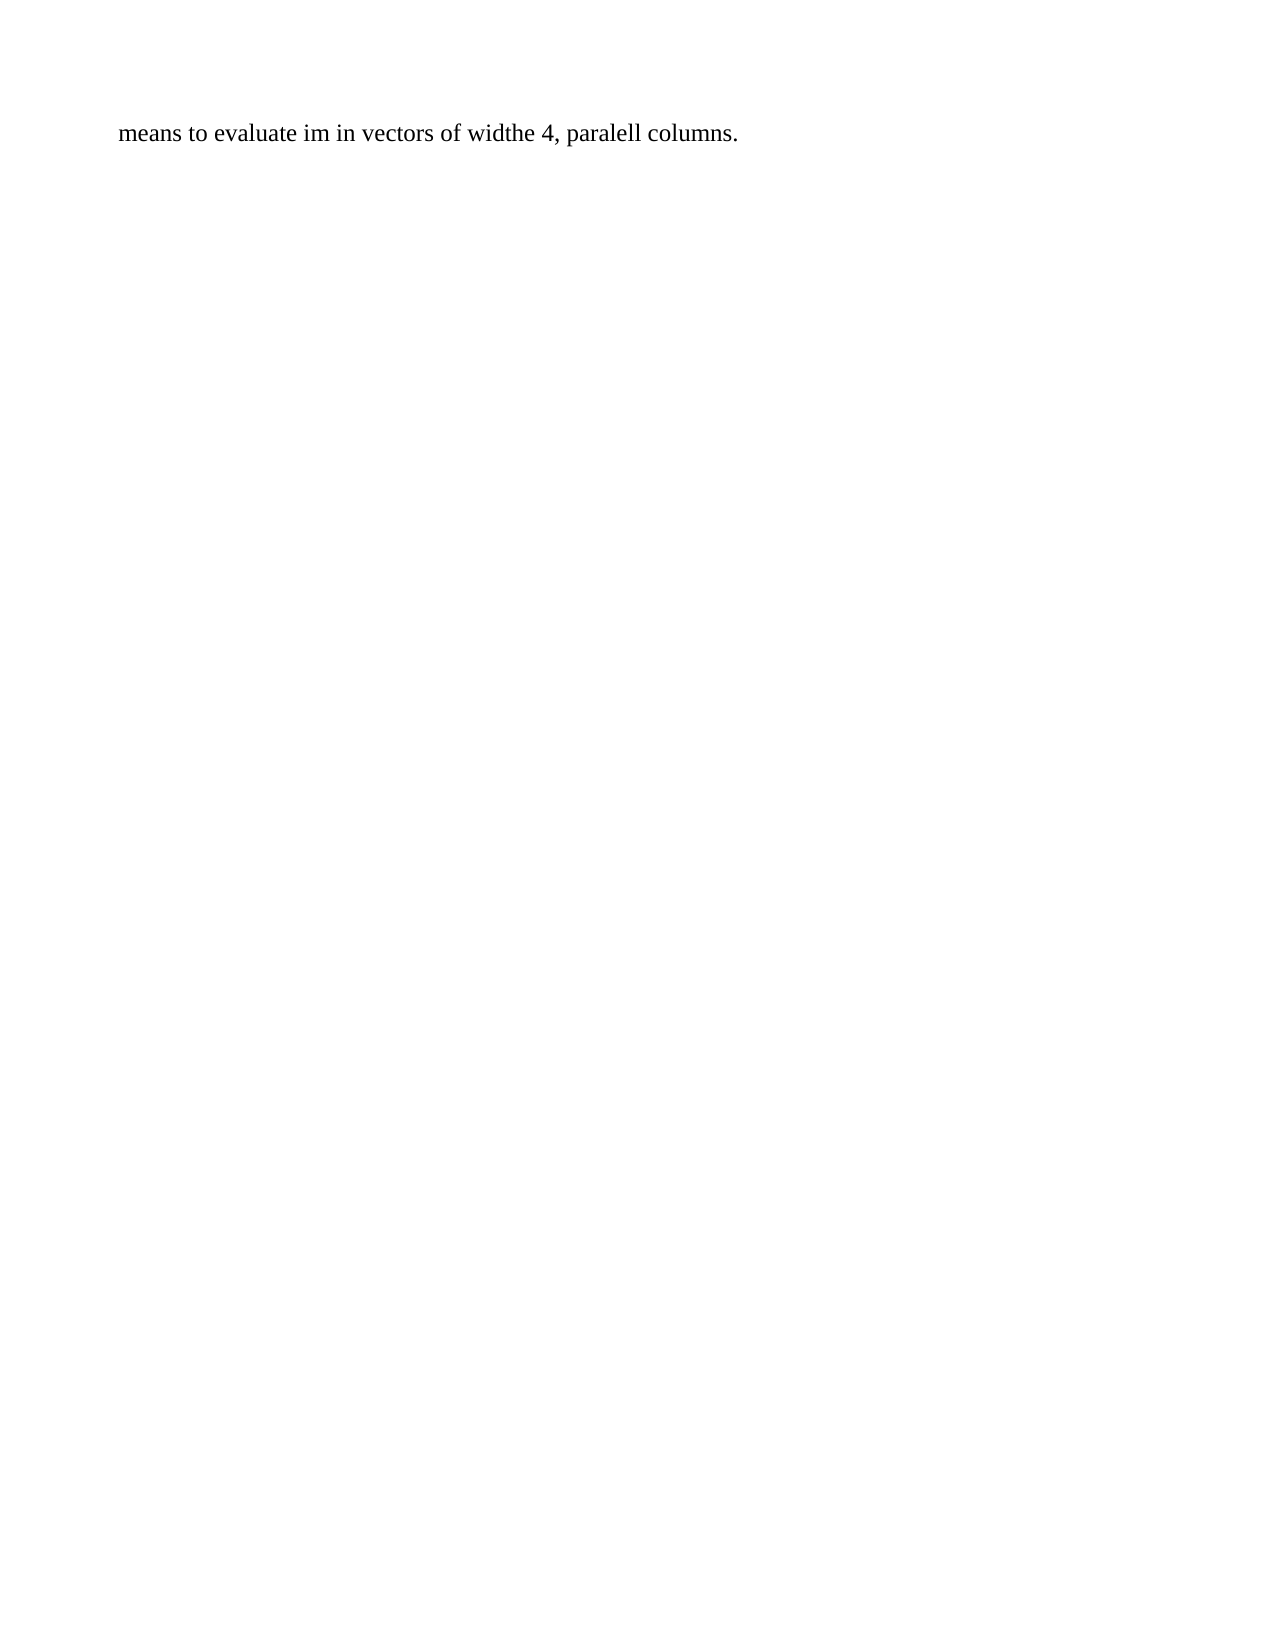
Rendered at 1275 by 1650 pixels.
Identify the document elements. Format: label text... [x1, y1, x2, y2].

text means to evaluate im in vectors of widthe 4, paralell columns. [118, 118, 1157, 147]
